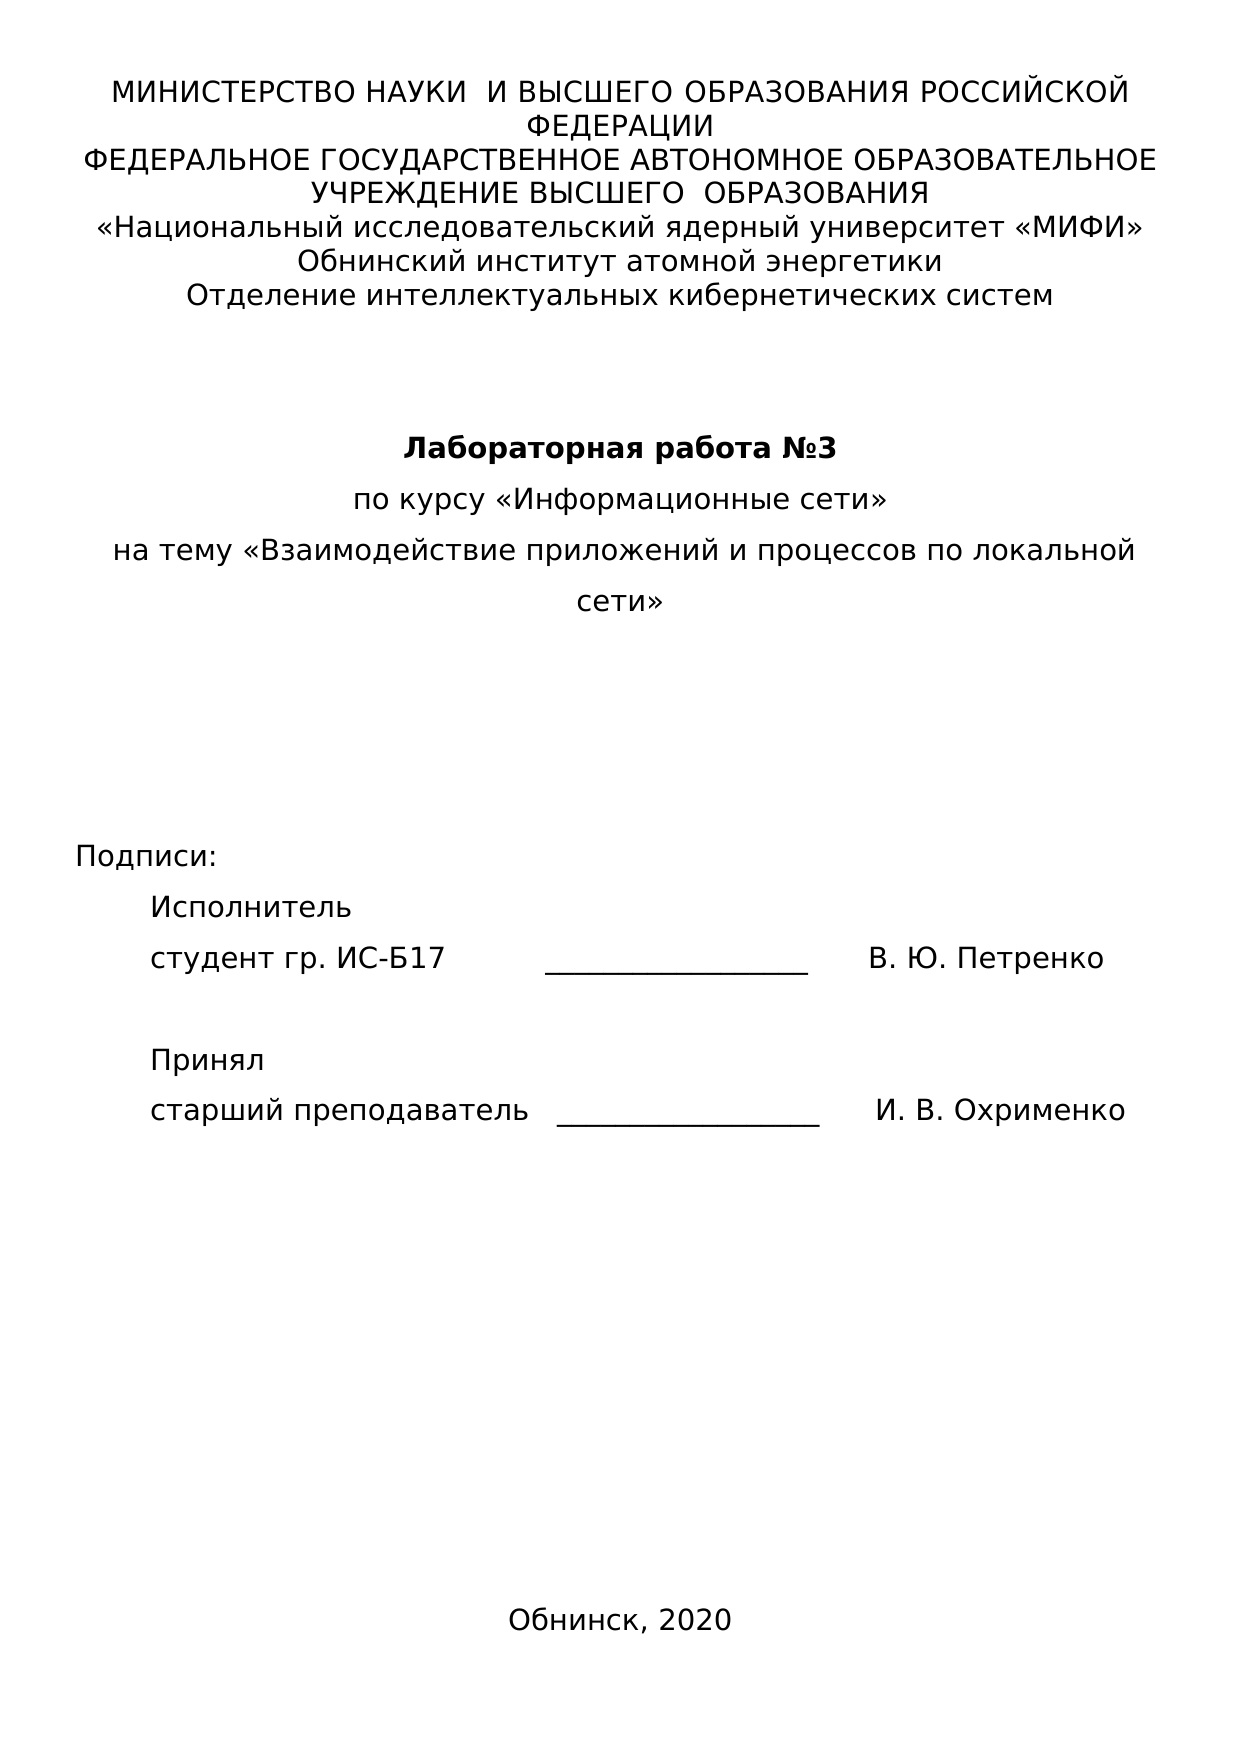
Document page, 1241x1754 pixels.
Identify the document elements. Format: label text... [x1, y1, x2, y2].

text Подписи: [75, 839, 1165, 873]
text на тему «Взаимодействие приложений и процессов по локальной сети» [75, 533, 1165, 618]
text Отделение интеллектуальных кибернетических систем [75, 279, 1165, 313]
text Обнинский институт атомной энергетики [75, 245, 1165, 279]
text Исполнитель [75, 890, 1165, 924]
text федеральное государственное АВТОНОМНОЕ образовательное учреждение высшего образования [75, 143, 1165, 211]
text студент гр. ИС-Б17 __________________ В. Ю. Петренко [75, 941, 1165, 975]
text МИНИСТЕРСТВО НАУКИ И ВЫСШЕГО ОБРАЗОВАНИЯ РОССИЙСКОЙ ФЕДЕРАЦИИ [75, 75, 1165, 143]
text старший преподаватель __________________ И. В. Охрименко [75, 1094, 1165, 1128]
text «Национальный исследовательский ядерный университет «МИФИ» [75, 211, 1165, 245]
text Принял [75, 1043, 1165, 1077]
text по курсу «Информационные сети» [75, 482, 1165, 516]
text Обнинск, 2020 [75, 1603, 1165, 1637]
text Лабораторная работа №3 [75, 432, 1165, 466]
